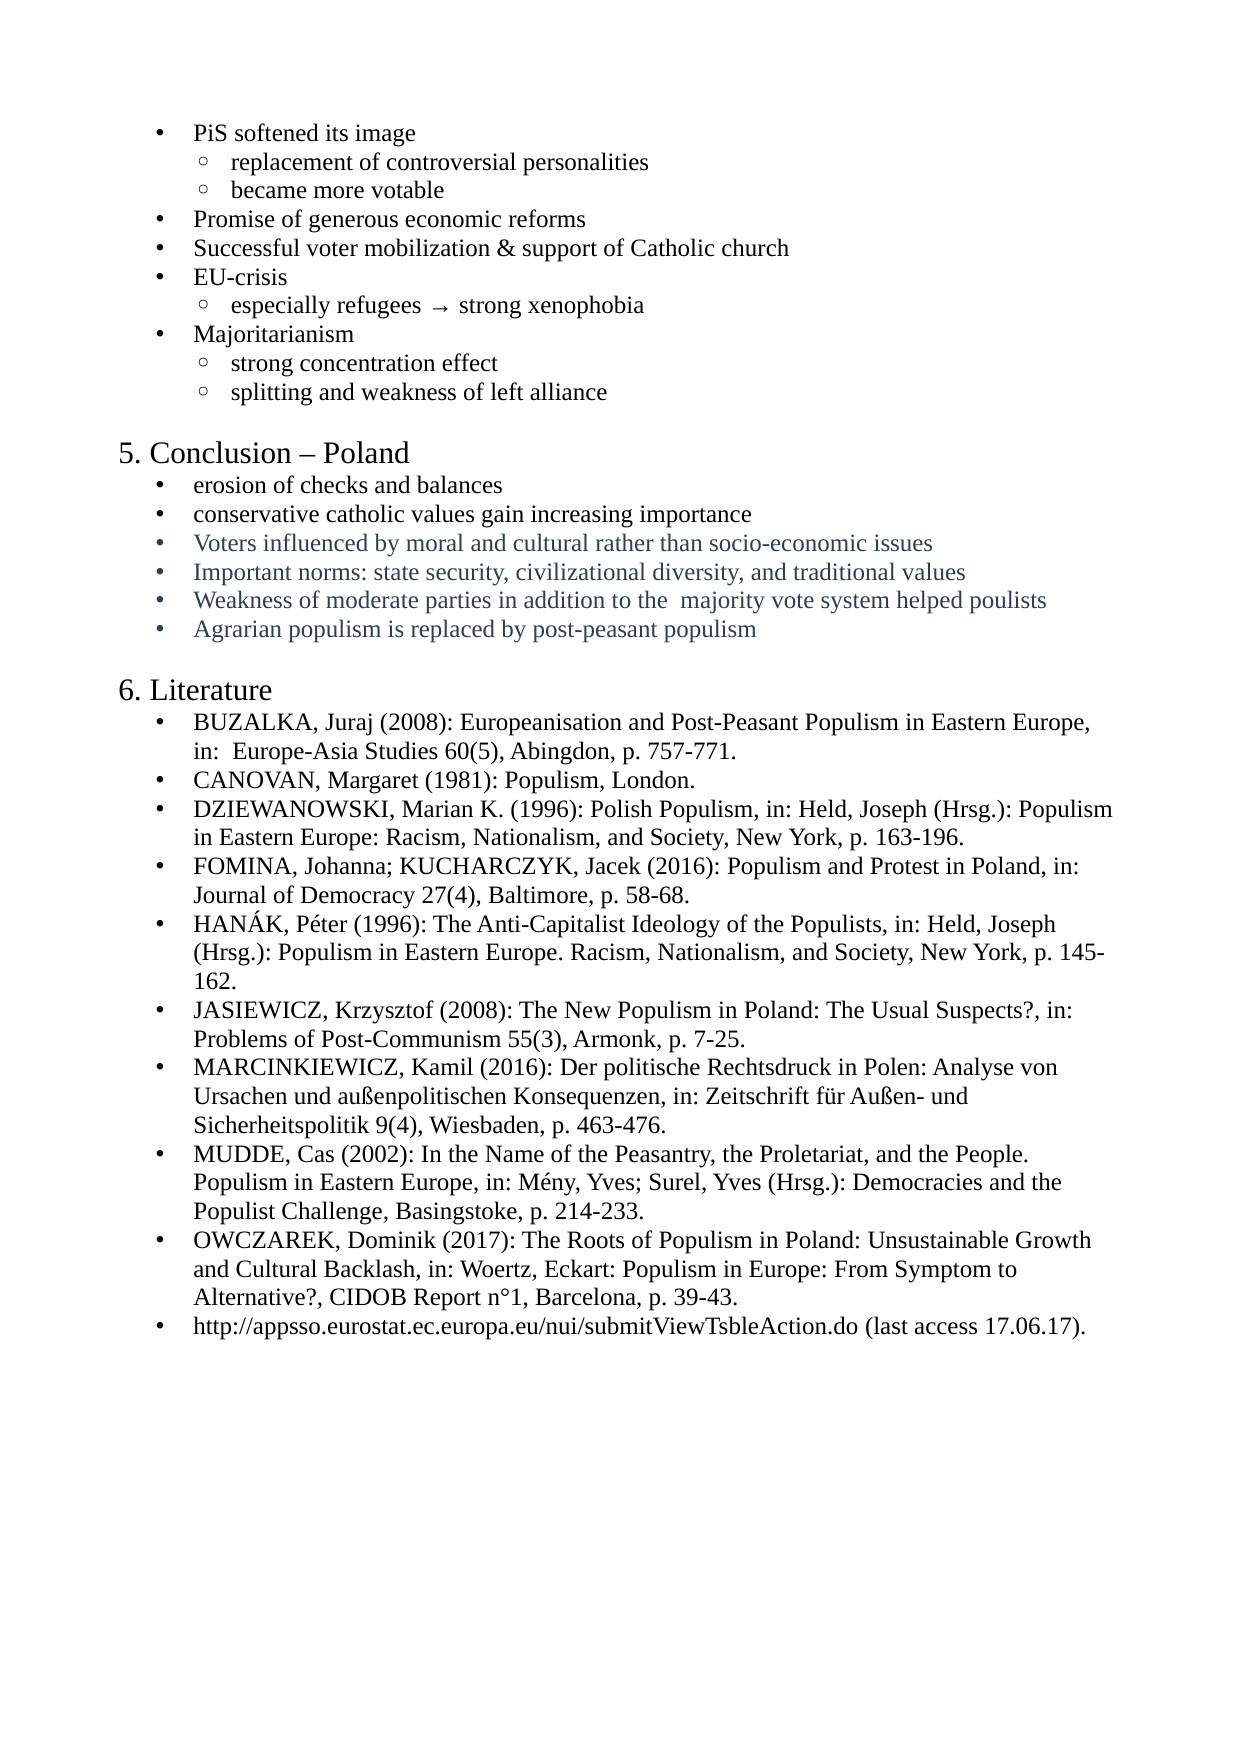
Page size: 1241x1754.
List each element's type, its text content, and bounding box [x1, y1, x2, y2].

list EU-crisis [156, 262, 1122, 291]
list MUDDE, Cas (2002): In the Name of the Peasantry, the Proletariat, and the People. Populism in Eastern Europe, in: Mény, Yves; Surel, Yves (Hrsg.): Democracies and the Populist Challenge, Basingstoke, p. 214-233. [156, 1139, 1122, 1225]
list BUZALKA, Juraj (2008): Europeanisation and Post-Peasant Populism in Eastern Europe, in: Europe-Asia Studies 60(5), Abingdon, p. 757-771. [156, 707, 1122, 765]
list strong concentration effect [193, 348, 1122, 377]
text 5. Conclusion – Poland [118, 434, 1122, 470]
list http://appsso.eurostat.ec.europa.eu/nui/submitViewTsbleAction.do (last access 17.06.17). [156, 1311, 1122, 1340]
list Successful voter mobilization & support of Catholic church [156, 233, 1122, 262]
list CANOVAN, Margaret (1981): Populism, London. [156, 765, 1122, 794]
list conservative catholic values gain increasing importance [156, 499, 1122, 528]
list Important norms: state security, civilizational diversity, and traditional values [156, 557, 1122, 585]
list especially refugees → strong xenophobia [193, 291, 1122, 319]
list Majoritarianism [156, 319, 1122, 348]
list HANÁK, Péter (1996): The Anti-Capitalist Ideology of the Populists, in: Held, Joseph (Hrsg.): Populism in Eastern Europe. Racism, Nationalism, and Society, New York, p. 145-162. [156, 909, 1122, 995]
list FOMINA, Johanna; KUCHARCZYK, Jacek (2016): Populism and Protest in Poland, in: Journal of Democracy 27(4), Baltimore, p. 58-68. [156, 851, 1122, 909]
list MARCINKIEWICZ, Kamil (2016): Der politische Rechtsdruck in Polen: Analyse von Ursachen und außenpolitischen Konsequenzen, in: Zeitschrift für Außen- und Sicherheitspolitik 9(4), Wiesbaden, p. 463-476. [156, 1052, 1122, 1139]
list splitting and weakness of left alliance [193, 377, 1122, 406]
text 6. Literature [118, 672, 1122, 707]
list Agrarian populism is replaced by post-peasant populism [156, 614, 1122, 643]
list Weakness of moderate parties in addition to the majority vote system helped poulists [156, 585, 1122, 614]
list Voters influenced by moral and cultural rather than socio-economic issues [156, 528, 1122, 557]
list became more votable [193, 176, 1122, 204]
list replacement of controversial personalities [193, 147, 1122, 176]
list Promise of generous economic reforms [156, 204, 1122, 233]
list PiS softened its image [156, 118, 1122, 147]
list OWCZAREK, Dominik (2017): The Roots of Populism in Poland: Unsustainable Growth and Cultural Backlash, in: Woertz, Eckart: Populism in Europe: From Symptom to Alternative?, CIDOB Report n°1, Barcelona, p. 39-43. [156, 1225, 1122, 1311]
list DZIEWANOWSKI, Marian K. (1996): Polish Populism, in: Held, Joseph (Hrsg.): Populism in Eastern Europe: Racism, Nationalism, and Society, New York, p. 163-196. [156, 794, 1122, 851]
list erosion of checks and balances [156, 470, 1122, 499]
list JASIEWICZ, Krzysztof (2008): The New Populism in Poland: The Usual Suspects?, in: Problems of Post-Communism 55(3), Armonk, p. 7-25. [156, 995, 1122, 1052]
